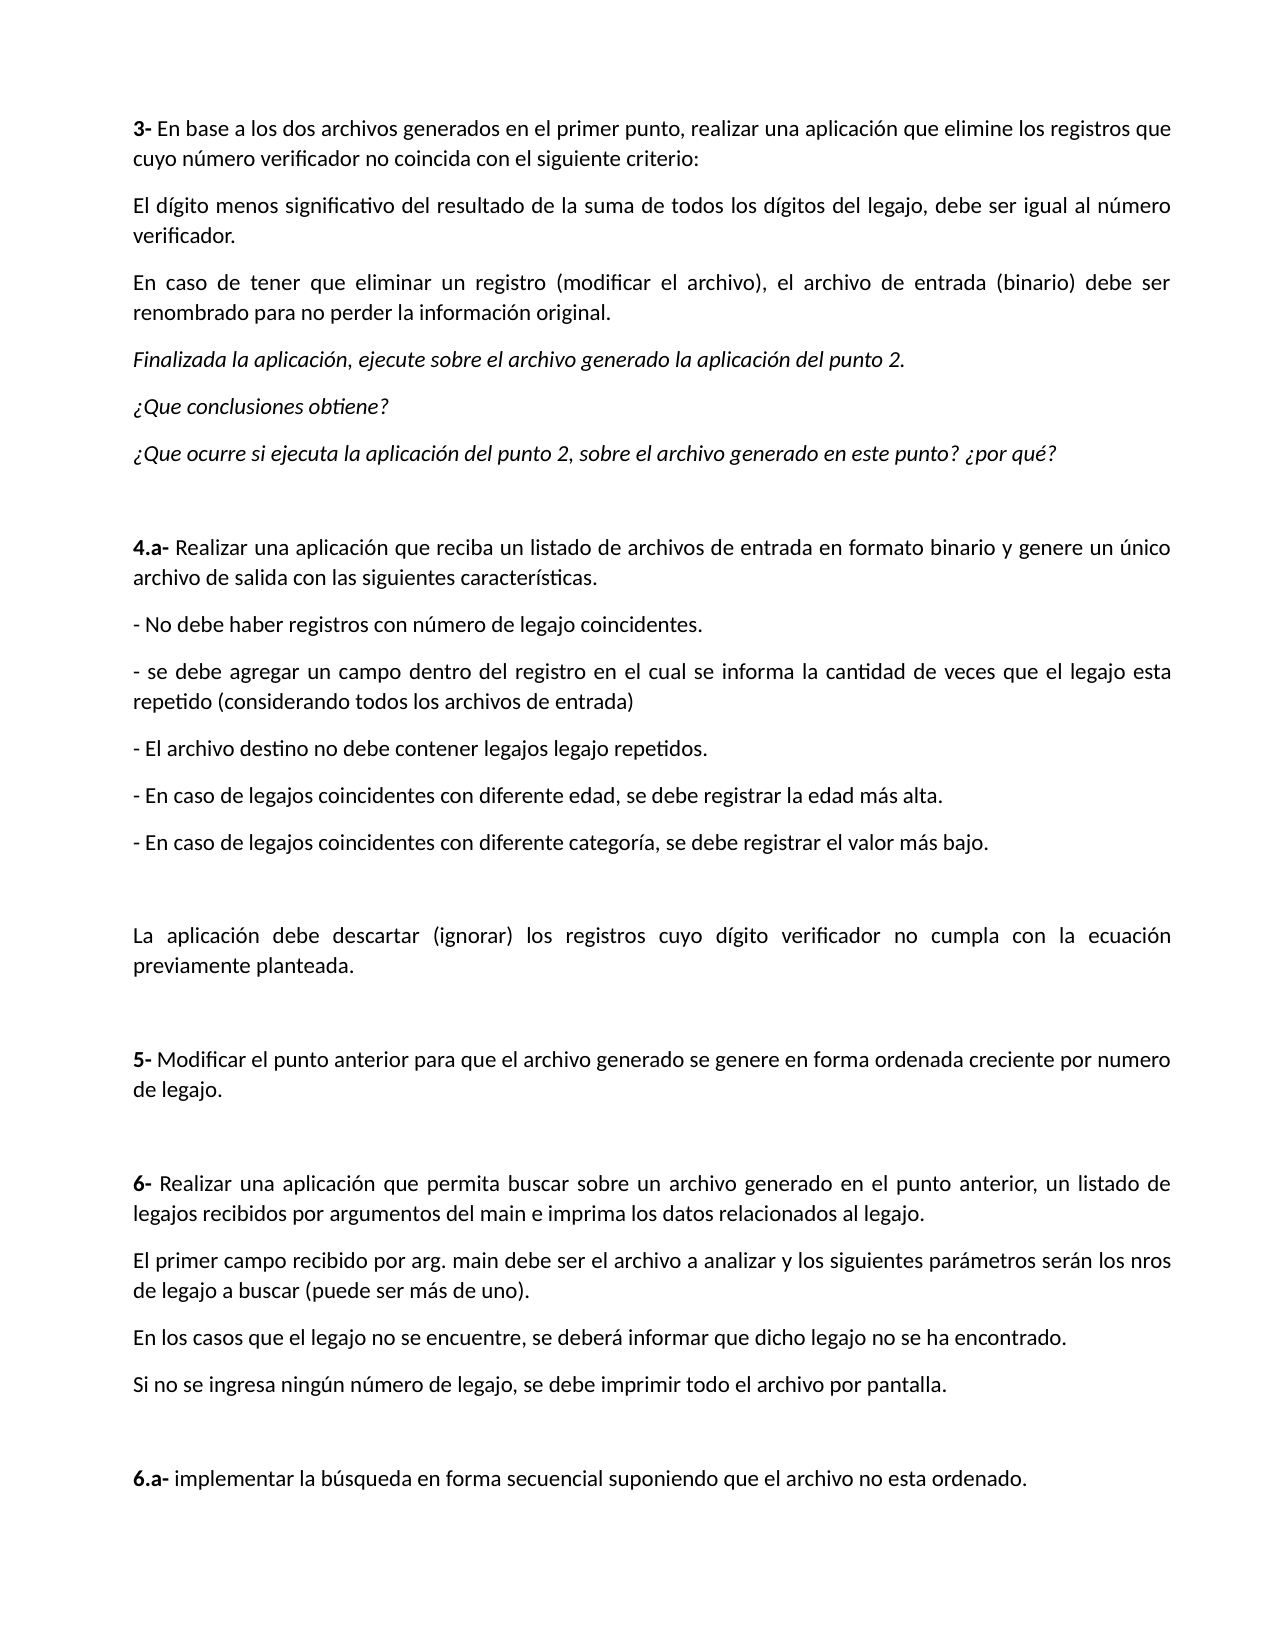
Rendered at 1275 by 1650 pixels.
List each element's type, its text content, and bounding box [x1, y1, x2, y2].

text 4.a- Realizar una aplicación que reciba un listado de archivos de entrada en formato binario y genere un único archivo de salida con las siguientes características. [133, 533, 1173, 591]
text 3- En base a los dos archivos generados en el primer punto, realizar una aplicación que elimine los registros que cuyo número verificador no coincida con el siguiente criterio: [133, 114, 1173, 172]
text 5- Modificar el punto anterior para que el archivo generado se genere en forma ordenada creciente por numero de legajo. [133, 1045, 1173, 1103]
text Si no se ingresa ningún número de legajo, se debe imprimir todo el archivo por pantalla. [133, 1370, 1173, 1398]
text ¿Que ocurre si ejecuta la aplicación del punto 2, sobre el archivo generado en este punto? ¿por qué? [133, 439, 1173, 467]
text La aplicación debe descartar (ignorar) los registros cuyo dígito verificador no cumpla con la ecuación previamente planteada. [133, 921, 1173, 979]
text ¿Que conclusiones obtiene? [133, 392, 1173, 420]
text - El archivo destino no debe contener legajos legajo repetidos. [133, 734, 1173, 762]
text - En caso de legajos coincidentes con diferente categoría, se debe registrar el valor más bajo. [133, 828, 1173, 856]
text El dígito menos significativo del resultado de la suma de todos los dígitos del legajo, debe ser igual al número verificador. [133, 191, 1173, 249]
text En los casos que el legajo no se encuentre, se deberá informar que dicho legajo no se ha encontrado. [133, 1323, 1173, 1351]
text 6- Realizar una aplicación que permita buscar sobre un archivo generado en el punto anterior, un listado de legajos recibidos por argumentos del main e imprima los datos relacionados al legajo. [133, 1169, 1173, 1227]
text - No debe haber registros con número de legajo coincidentes. [133, 610, 1173, 638]
text 6.a- implementar la búsqueda en forma secuencial suponiendo que el archivo no esta ordenado. [133, 1464, 1173, 1492]
text Finalizada la aplicación, ejecute sobre el archivo generado la aplicación del punto 2. [133, 345, 1173, 373]
text En caso de tener que eliminar un registro (modificar el archivo), el archivo de entrada (binario) debe ser renombrado para no perder la información original. [133, 268, 1173, 326]
text - En caso de legajos coincidentes con diferente edad, se debe registrar la edad más alta. [133, 781, 1173, 809]
text El primer campo recibido por arg. main debe ser el archivo a analizar y los siguientes parámetros serán los nros de legajo a buscar (puede ser más de uno). [133, 1246, 1173, 1304]
text - se debe agregar un campo dentro del registro en el cual se informa la cantidad de veces que el legajo esta repetido (considerando todos los archivos de entrada) [133, 657, 1173, 715]
